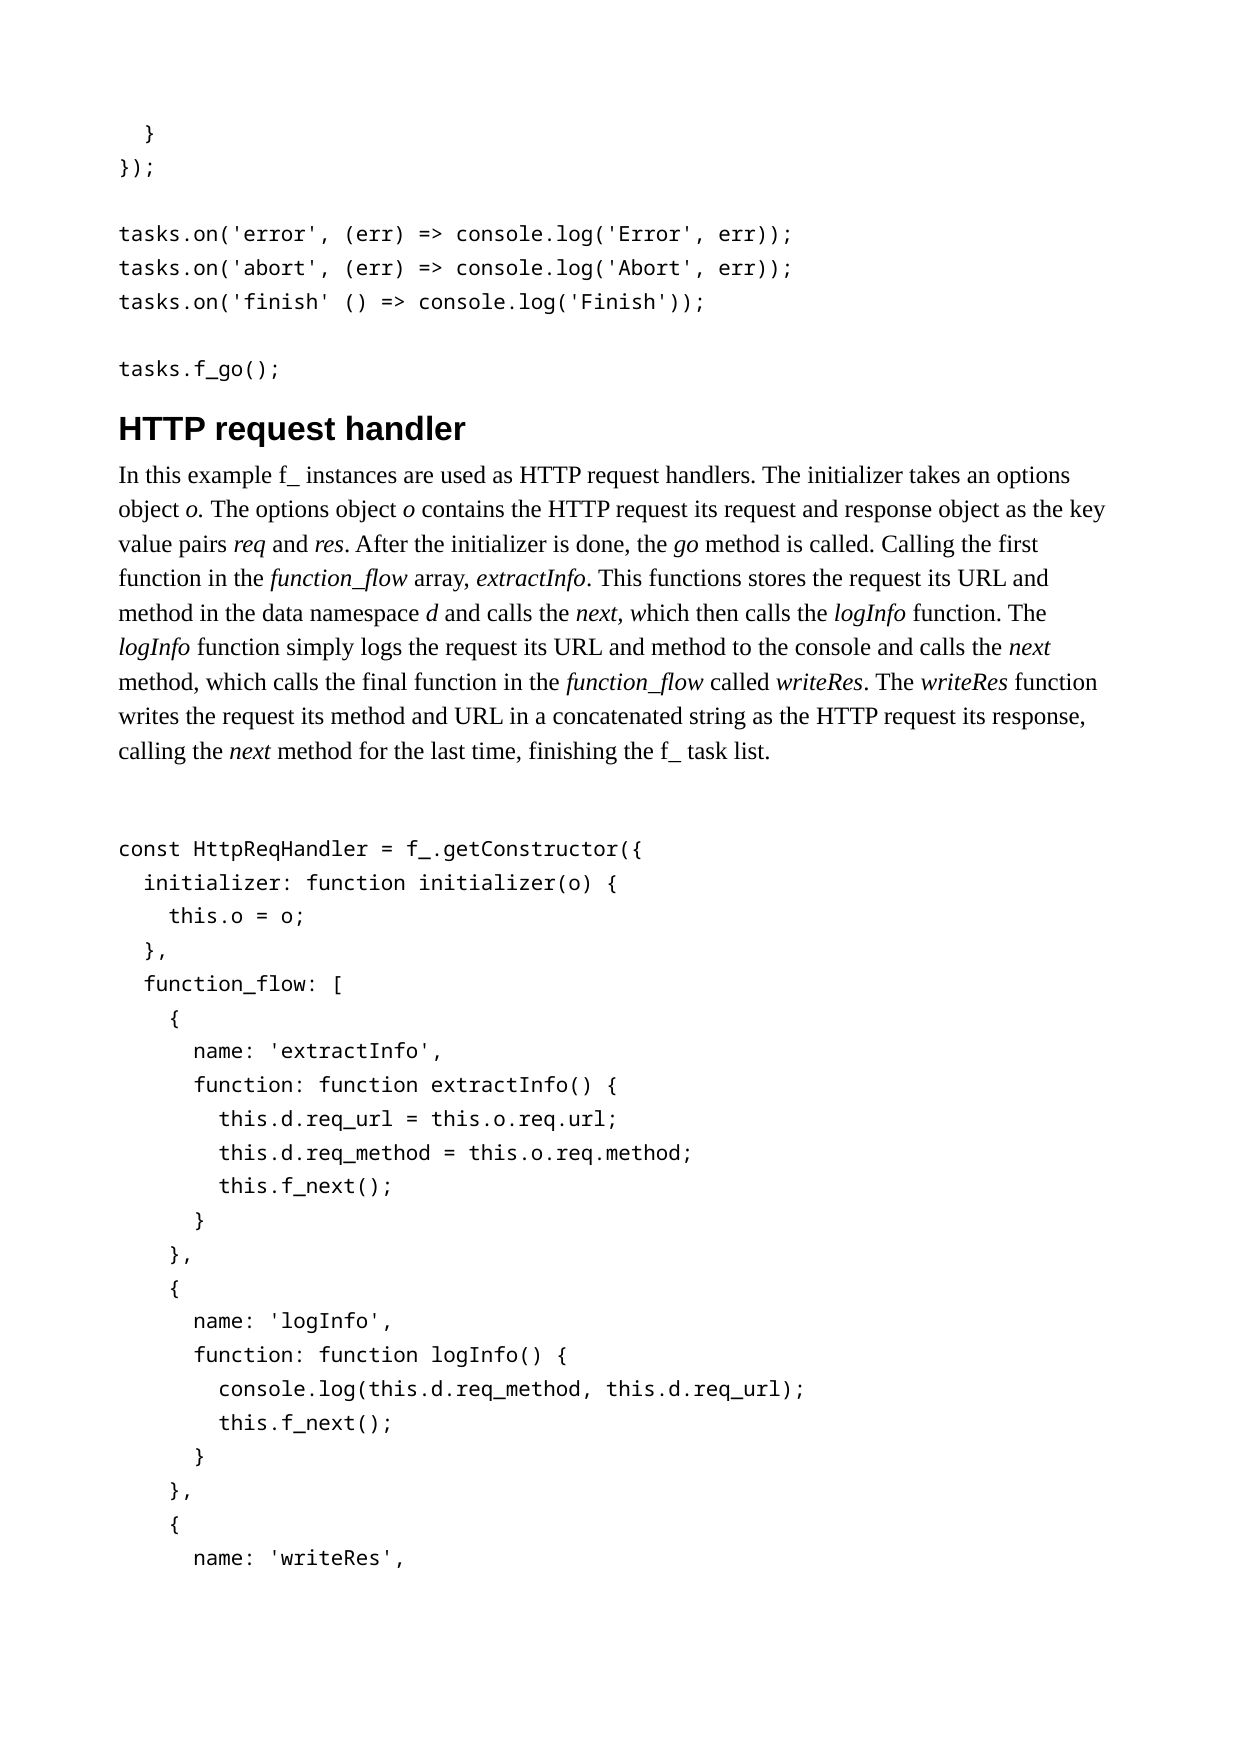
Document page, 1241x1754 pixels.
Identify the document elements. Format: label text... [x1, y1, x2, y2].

text tasks.f_go(); [118, 354, 1122, 383]
text tasks.on('finish' () => console.log('Finish')); [118, 287, 1122, 315]
text { [118, 1003, 1122, 1031]
text } [118, 118, 1122, 147]
text name: 'extractInfo', [118, 1037, 1122, 1065]
text function: function logInfo() { [118, 1340, 1122, 1369]
text console.log(this.d.req_method, this.d.req_url); [118, 1374, 1122, 1402]
text const HttpReqHandler = f_.getConstructor({ [118, 834, 1122, 862]
text { [118, 1273, 1122, 1301]
text function: function extractInfo() { [118, 1070, 1122, 1099]
text { [118, 1509, 1122, 1537]
text this.d.req_method = this.o.req.method; [118, 1138, 1122, 1166]
text name: 'writeRes', [118, 1543, 1122, 1571]
text } [118, 1442, 1122, 1470]
text this.d.req_url = this.o.req.url; [118, 1104, 1122, 1132]
text tasks.on('error', (err) => console.log('Error', err)); [118, 219, 1122, 248]
text } [118, 1205, 1122, 1234]
text }); [118, 152, 1122, 180]
text this.f_next(); [118, 1172, 1122, 1200]
text In this example f_ instances are used as HTTP request handlers. The initializer takes an options object o. The options object o contains the HTTP request its request and response object as the key value pairs req and res. After the initializer is done, the go method is called. Calling the first function in the function_flow array, extractInfo. This functions stores the request its URL and method in the data namespace d and calls the next, which then calls the logInfo function. The logInfo function simply logs the request its URL and method to the console and calls the next method, which calls the final function in the function_flow called writeRes. The writeRes function writes the request its method and URL in a concatenated string as the HTTP request its response, calling the next method for the last time, finishing the f_ task list. [118, 460, 1122, 765]
text }, [118, 1475, 1122, 1504]
text tasks.on('abort', (err) => console.log('Abort', err)); [118, 253, 1122, 282]
subtitle HTTP request handler [118, 409, 1122, 448]
text this.f_next(); [118, 1408, 1122, 1436]
text name: 'logInfo', [118, 1307, 1122, 1335]
text this.o = o; [118, 902, 1122, 930]
text function_flow: [ [118, 969, 1122, 997]
text initializer: function initializer(o) { [118, 868, 1122, 896]
text }, [118, 935, 1122, 964]
text }, [118, 1239, 1122, 1267]
